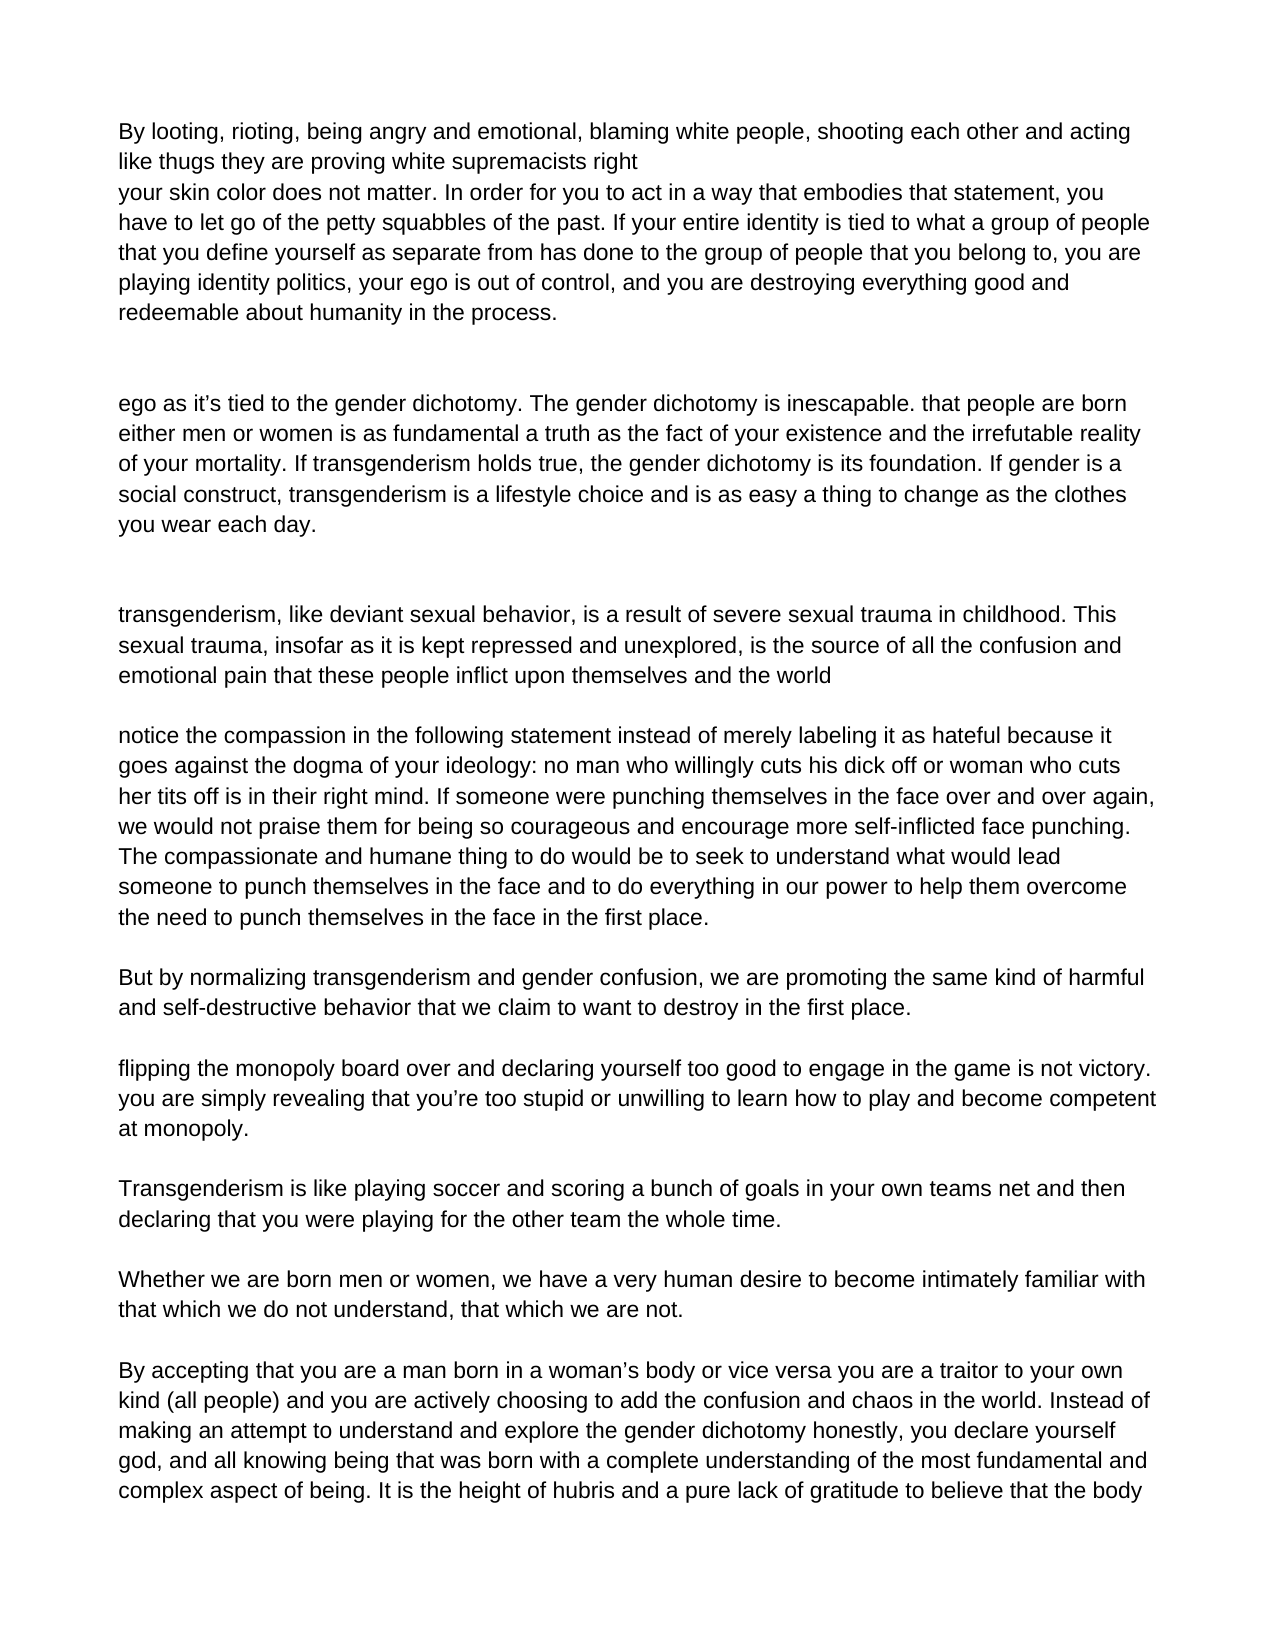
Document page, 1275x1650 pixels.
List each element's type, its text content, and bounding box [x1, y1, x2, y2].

text By looting, rioting, being angry and emotional, blaming white people, shooting each other and acting like thugs they are proving white supremacists right [118, 118, 1157, 175]
text Transgenderism is like playing soccer and scoring a bunch of goals in your own teams net and then declaring that you were playing for the other team the whole time. [118, 1175, 1157, 1232]
text your skin color does not matter. In order for you to act in a way that embodies that statement, you have to let go of the petty squabbles of the past. If your entire identity is tied to what a group of people that you define yourself as separate from has done to the group of people that you belong to, you are playing identity politics, your ego is out of control, and you are destroying everything good and redeemable about humanity in the process. [118, 178, 1157, 326]
text notice the compassion in the following statement instead of merely labeling it as hateful because it goes against the dogma of your ideology: no man who willingly cuts his dick off or woman who cuts her tits off is in their right mind. If someone were punching themselves in the face over and over again, we would not praise them for being so courageous and encourage more self-inflicted face punching. The compassionate and humane thing to do would be to seek to understand what would lead someone to punch themselves in the face and to do everything in our power to help them overcome the need to punch themselves in the face in the first place. [118, 722, 1157, 930]
text By accepting that you are a man born in a woman’s body or vice versa you are a traitor to your own kind (all people) and you are actively choosing to add the confusion and chaos in the world. Instead of making an attempt to understand and explore the gender dichotomy honestly, you declare yourself god, and all knowing being that was born with a complete understanding of the most fundamental and complex aspect of being. It is the height of hubris and a pure lack of gratitude to believe that the body [118, 1357, 1157, 1504]
text Whether we are born men or women, we have a very human desire to become intimately familiar with that which we do not understand, that which we are not. [118, 1266, 1157, 1323]
text But by normalizing transgenderism and gender confusion, we are promoting the same kind of harmful and self-destructive behavior that we claim to want to destroy in the first place. [118, 964, 1157, 1021]
text transgenderism, like deviant sexual behavior, is a result of severe sexual trauma in childhood. This sexual trauma, insofar as it is kept repressed and unexplored, is the source of all the confusion and emotional pain that these people inflict upon themselves and the world [118, 601, 1157, 688]
text ego as it’s tied to the gender dichotomy. The gender dichotomy is inescapable. that people are born either men or women is as fundamental a truth as the fact of your existence and the irrefutable reality of your mortality. If transgenderism holds true, the gender dichotomy is its foundation. If gender is a social construct, transgenderism is a lifestyle choice and is as easy a thing to change as the clothes you wear each day. [118, 390, 1157, 537]
text flipping the monopoly board over and declaring yourself too good to engage in the game is not victory. you are simply revealing that you’re too stupid or unwilling to learn how to play and become competent at monopoly. [118, 1054, 1157, 1141]
